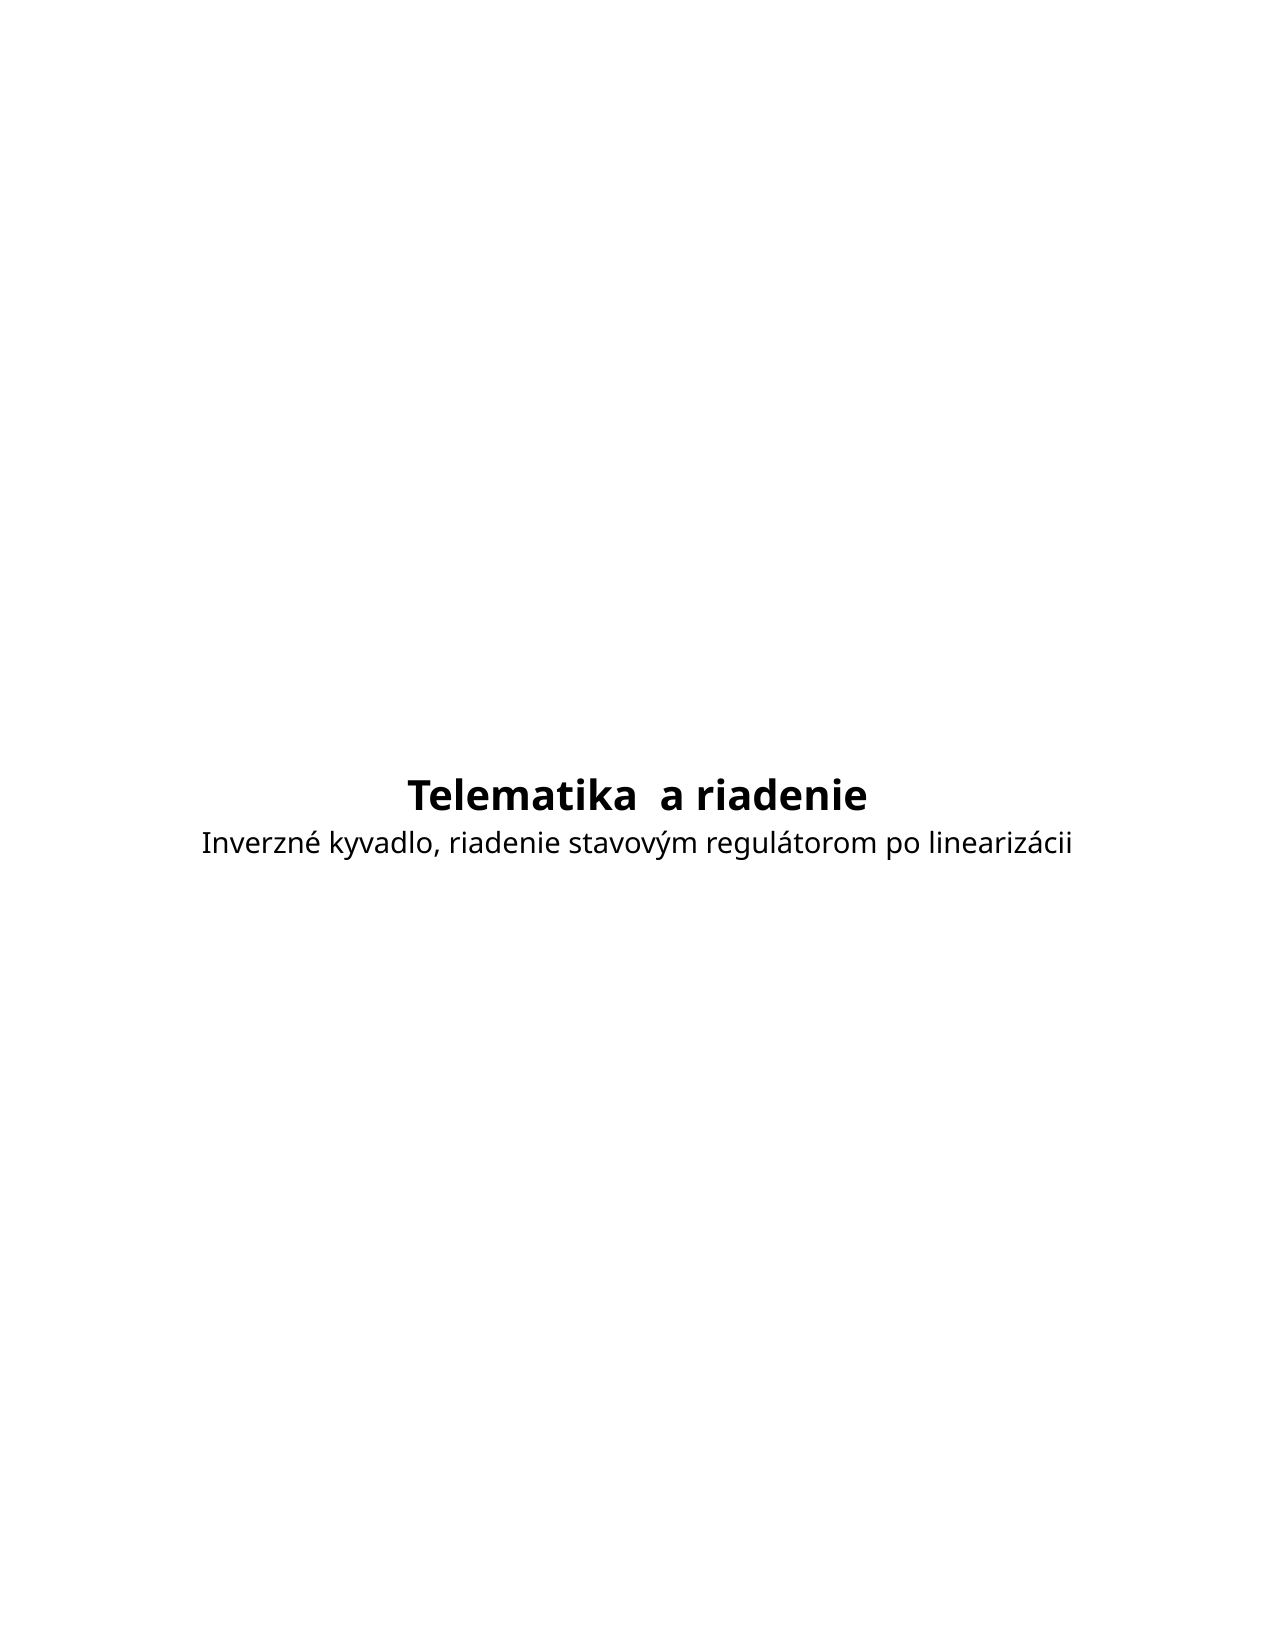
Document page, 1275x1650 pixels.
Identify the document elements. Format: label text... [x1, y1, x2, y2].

text Inverzné kyvadlo, riadenie stavovým regulátorom po linearizácii [118, 822, 1157, 862]
text Telematika a riadenie [118, 765, 1157, 822]
